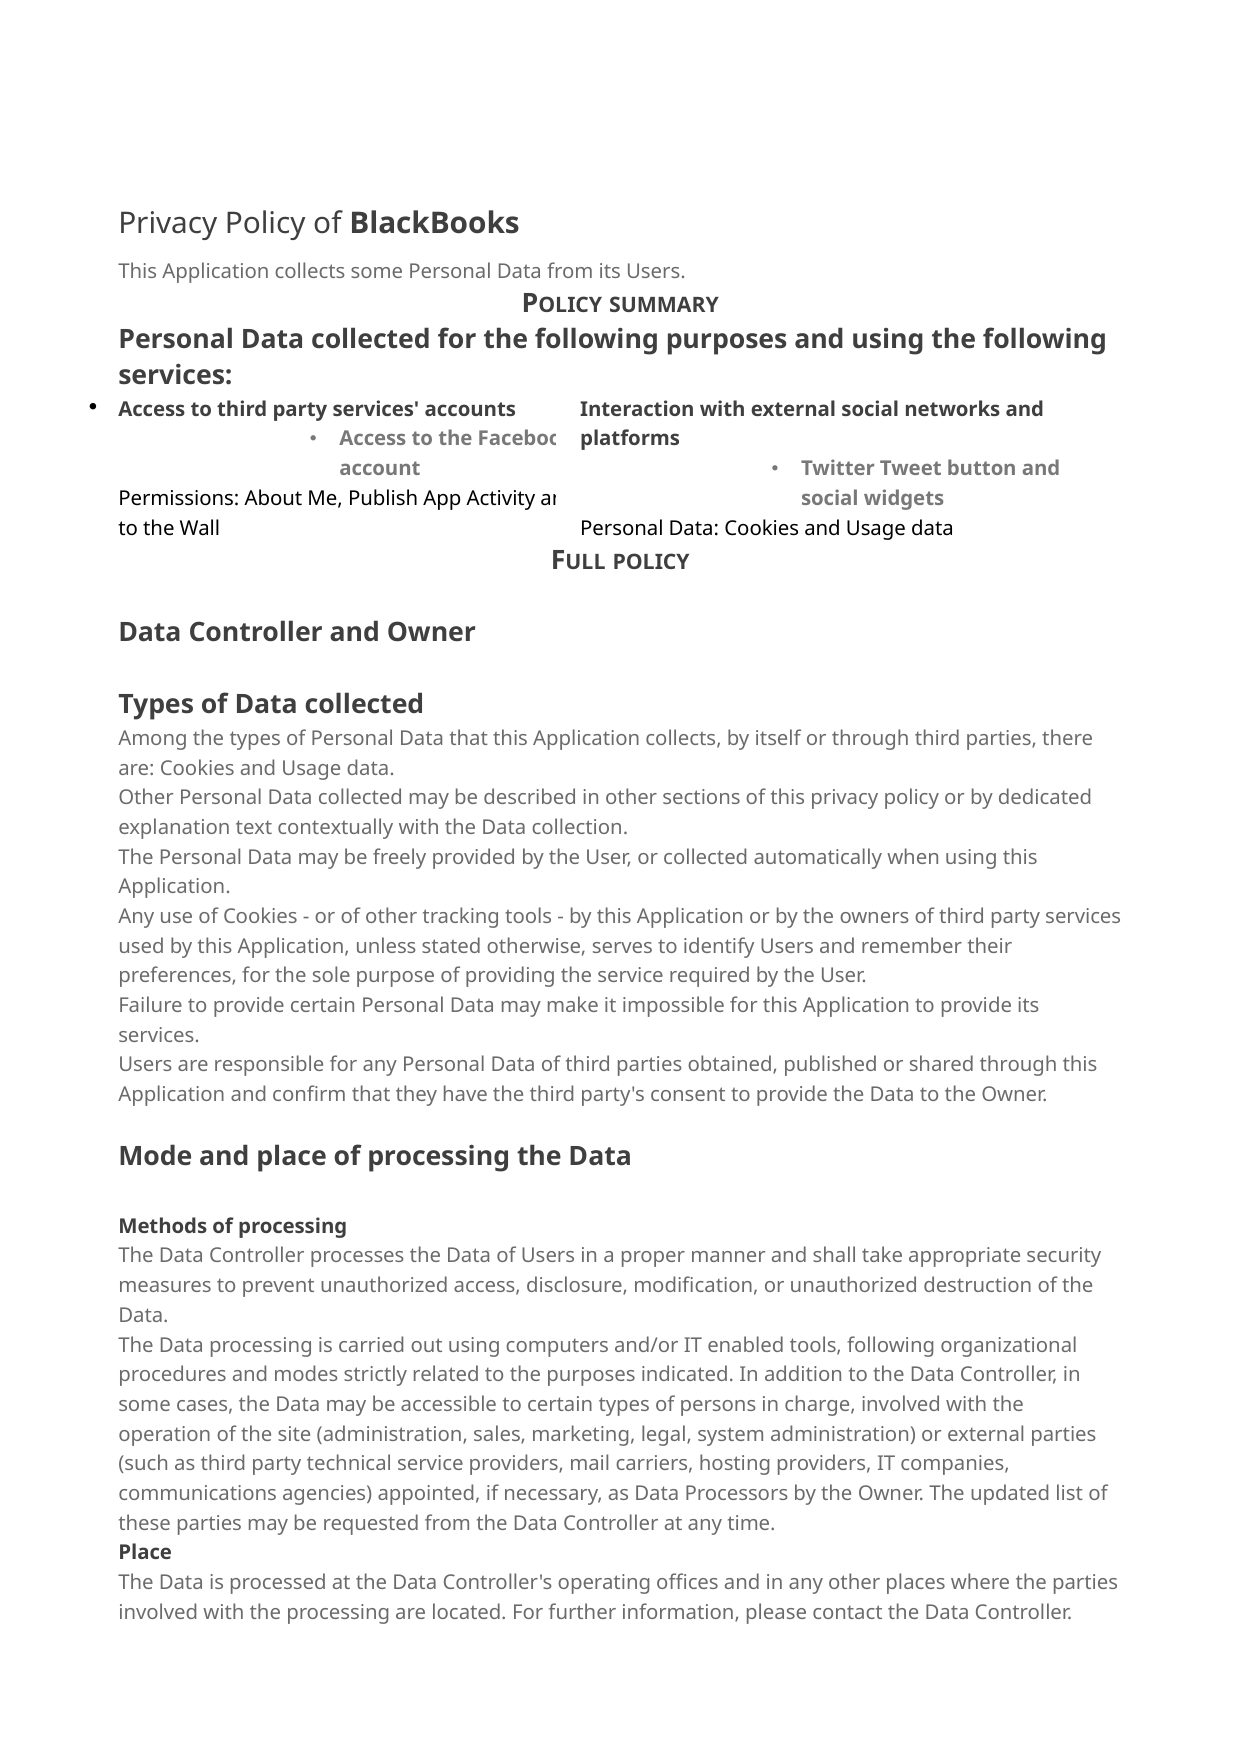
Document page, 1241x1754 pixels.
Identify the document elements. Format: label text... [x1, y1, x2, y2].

subtitle Access to the Facebook account [309, 422, 556, 481]
subtitle Twitter Tweet button and social widgets [771, 452, 1122, 511]
subtitle Privacy Policy of BlackBooks [118, 201, 1122, 242]
text The Data is processed at the Data Controller's operating offices and in any other places where the parties involved with the processing are located. For further information, please contact the Data Controller. [118, 1566, 1122, 1625]
text Other Personal Data collected may be described in other sections of this privacy policy or by dedicated explanation text contextually with the Data collection. The Personal Data may be freely provided by the User, or collected automatically when using this Application. Any use of Cookies - or of other tracking tools - by this Application or by the owners of third party services used by this Application, unless stated otherwise, serves to identify Users and remember their preferences, for the sole purpose of providing the service required by the User. Failure to provide certain Personal Data may make it impossible for this Application to provide its services. [118, 781, 1122, 1048]
subtitle Full policy [118, 541, 1122, 577]
subtitle Policy summary [118, 284, 1122, 320]
subtitle Place [118, 1536, 1122, 1566]
subtitle Mode and place of processing the Data [118, 1137, 1122, 1173]
list Permissions: About Me, Publish App Activity and Publish to the Wall [118, 481, 556, 541]
subtitle Data Controller and Owner [118, 613, 1122, 649]
text Among the types of Personal Data that this Application collects, by itself or through third parties, there are: Cookies and Usage data. [118, 722, 1122, 781]
subtitle Interaction with external social networks and platforms [580, 392, 1122, 452]
subtitle Types of Data collected [118, 685, 1122, 722]
list Personal Data: Cookies and Usage data [580, 511, 1122, 541]
subtitle Access to third party services' accounts [118, 392, 556, 422]
text Users are responsible for any Personal Data of third parties obtained, published or shared through this Application and confirm that they have the third party's consent to provide the Data to the Owner. [118, 1048, 1122, 1107]
subtitle Methods of processing [118, 1209, 1122, 1239]
text This Application collects some Personal Data from its Users. [118, 254, 1122, 284]
text The Data Controller processes the Data of Users in a proper manner and shall take appropriate security measures to prevent unauthorized access, disclosure, modification, or unauthorized destruction of the Data. The Data processing is carried out using computers and/or IT enabled tools, following organizational procedures and modes strictly related to the purposes indicated. In addition to the Data Controller, in some cases, the Data may be accessible to certain types of persons in charge, involved with the operation of the site (administration, sales, marketing, legal, system administration) or external parties (such as third party technical service providers, mail carriers, hosting providers, IT companies, communications agencies) appointed, if necessary, as Data Processors by the Owner. The updated list of these parties may be requested from the Data Controller at any time. [118, 1239, 1122, 1536]
subtitle Personal Data collected for the following purposes and using the following services: [118, 320, 1122, 392]
